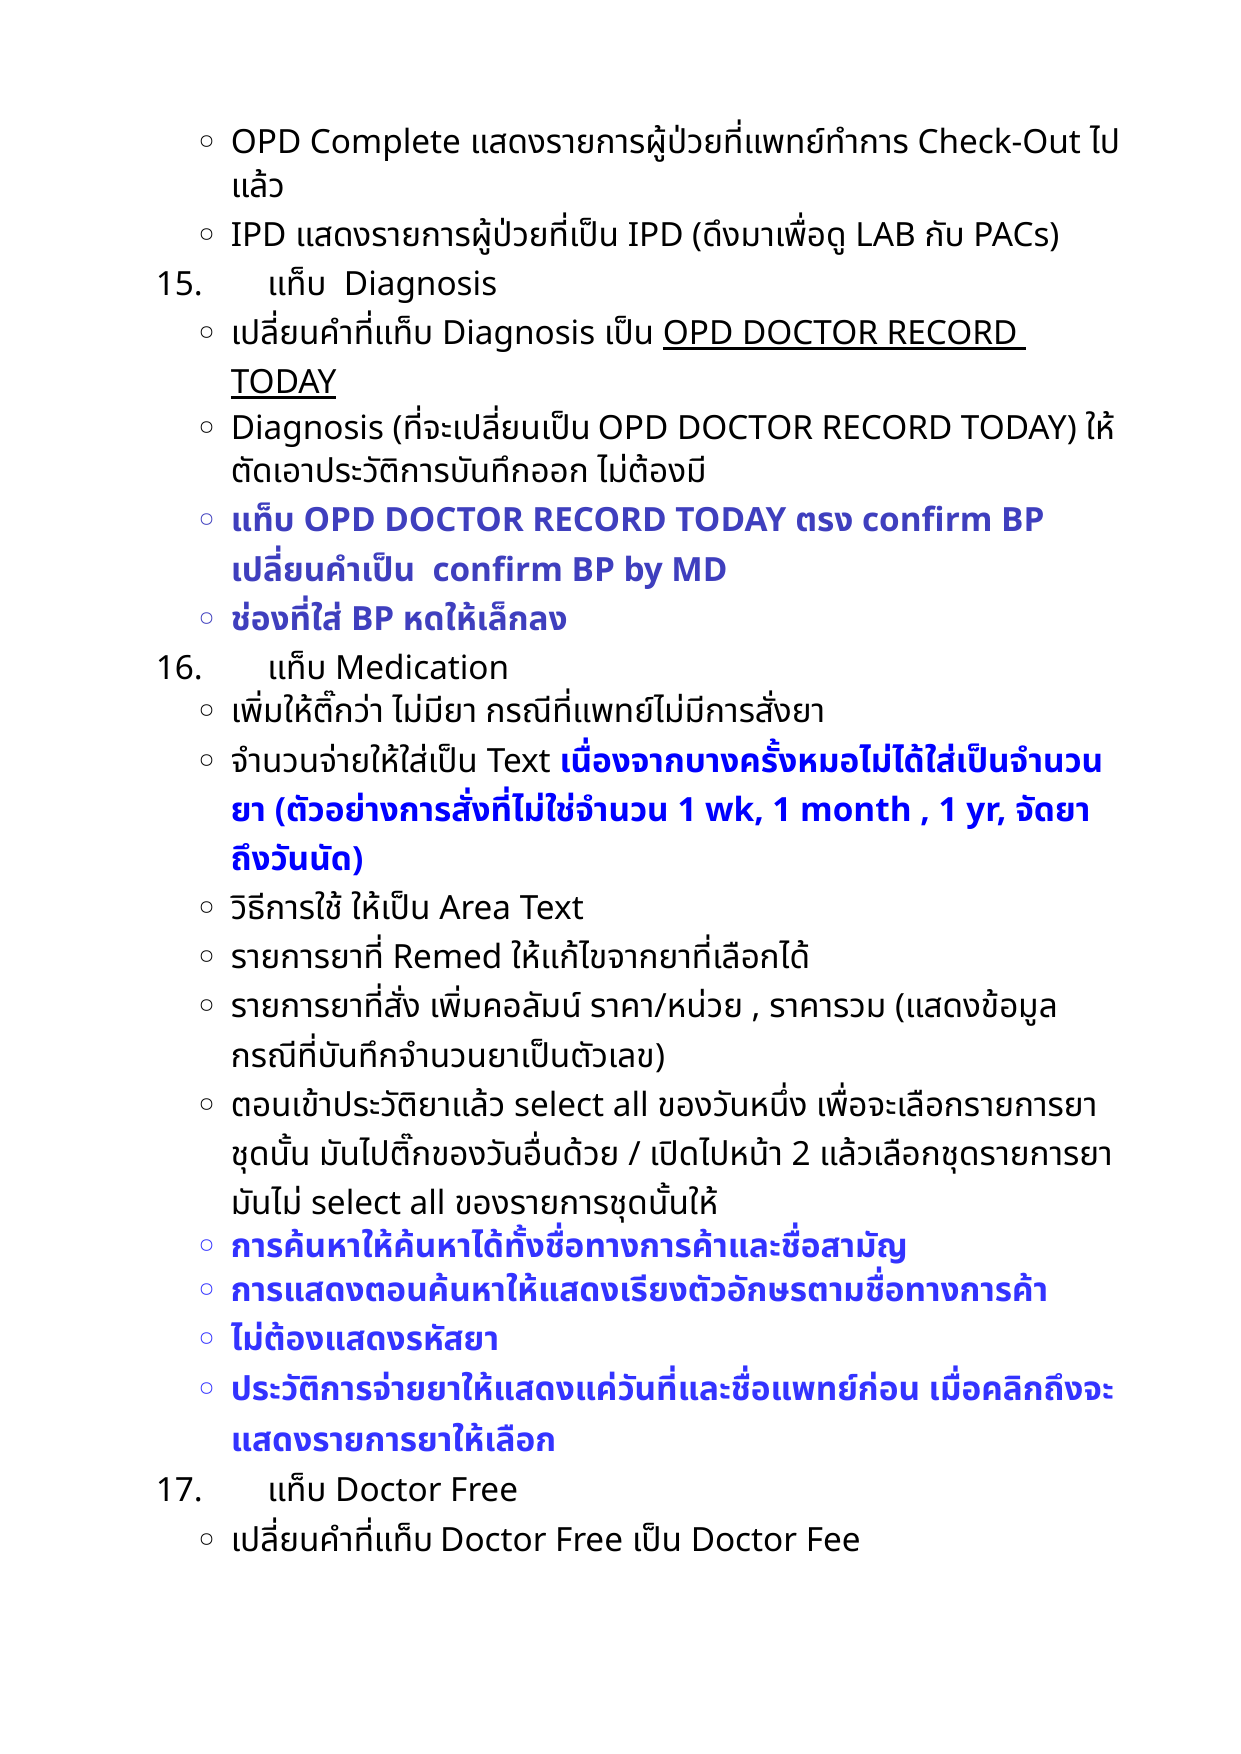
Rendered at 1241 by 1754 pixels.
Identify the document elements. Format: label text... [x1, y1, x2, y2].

list แท็บ Doctor Free [156, 1466, 1122, 1515]
list ประวัติการจ่ายยาให้แสดงแค่วันที่และชื่อแพทย์ก่อน เมื่อคลิกถึงจะแสดงรายการยาให้เลือก [193, 1365, 1122, 1466]
list OPD Complete แสดงรายการผู้ป่วยที่แพทย์ทำการ Check-Out ไปแล้ว [193, 118, 1122, 211]
list แท็บ Medication [156, 644, 1122, 693]
list แท็บ Diagnosis [156, 260, 1122, 309]
list เปลี่ยนคำที่แท็บDoctor Free เป็น Doctor Fee [193, 1515, 1122, 1564]
list ตอนเข้าประวัติยาแล้ว select all ของวันหนึ่ง เพื่อจะเลือกรายการยาชุดนั้น มันไปติ๊กของวันอื่นด้วย / เปิดไปหน้า 2 แล้วเลือกชุดรายการยามันไม่ select all ของรายการชุดนั้นให้ [193, 1081, 1122, 1228]
list ช่องที่ใส่ BP หดให้เล็กลง [193, 594, 1122, 644]
list เพิ่มให้ติ๊กว่า ไม่มียา กรณีที่แพทย์ไม่มีการสั่งยา [193, 693, 1122, 736]
list ไม่ต้องแสดงรหัสยา [193, 1315, 1122, 1365]
list รายการยาที่ Remed ให้แก้ไขจากยาที่เลือกได้ [193, 933, 1122, 982]
list รายการยาที่สั่ง เพิ่มคอลัมน์ ราคา/หน่วย , ราคารวม (แสดงข้อมูลกรณีที่บันทึกจำนวนยาเป็นตัวเลข) [193, 982, 1122, 1081]
list การแสดงตอนค้นหาให้แสดงเรียงตัวอักษรตามชื่อทางการค้า [193, 1271, 1122, 1315]
list Diagnosis (ที่จะเปลี่ยนเป็นOPD DOCTOR RECORD TODAY) ให้ตัดเอาประวัติการบันทึกออก ไม่ต้องมี [193, 404, 1122, 496]
list จำนวนจ่ายให้ใส่เป็น Text เนื่องจากบางครั้งหมอไม่ได้ใส่เป็นจำนวนยา (ตัวอย่างการสั่งที่ไม่ใช่จำนวน 1 wk, 1 month , 1 yr, จัดยาถึงวันนัด) [193, 736, 1122, 884]
list แท็บ OPD DOCTOR RECORD TODAY ตรง confirm BP เปลี่ยนคำเป็น confirm BP by MD [193, 496, 1122, 594]
list การค้นหาให้ค้นหาได้ทั้งชื่อทางการค้าและชื่อสามัญ [193, 1228, 1122, 1271]
list IPD แสดงรายการผู้ป่วยที่เป็น IPD (ดึงมาเพื่อดู LAB กับ PACs) [193, 211, 1122, 260]
list วิธีการใช้ ให้เป็น Area Text [193, 884, 1122, 933]
list เปลี่ยนคำที่แท็บ Diagnosis เป็น OPD DOCTOR RECORD TODAY [193, 309, 1122, 404]
